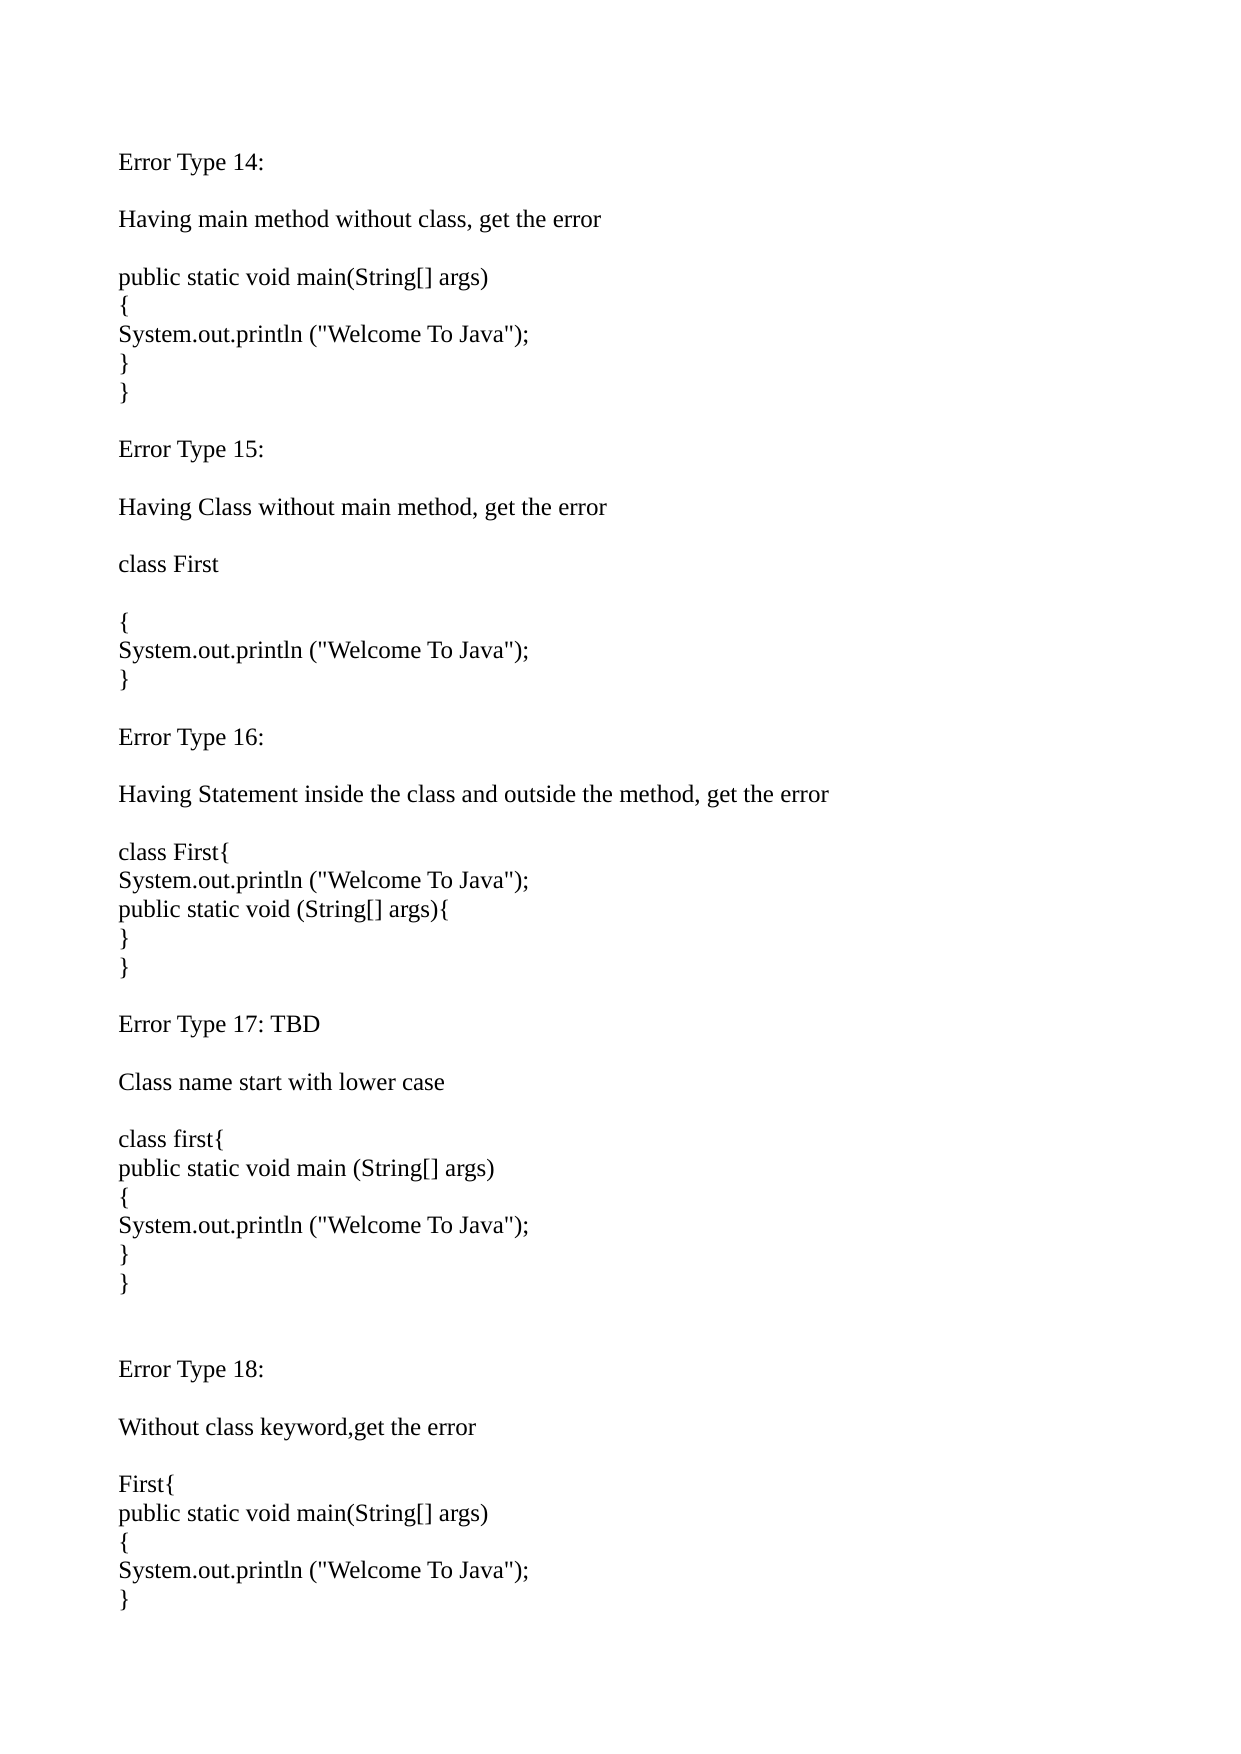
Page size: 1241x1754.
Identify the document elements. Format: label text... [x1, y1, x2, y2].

text { [118, 291, 1122, 319]
text Error Type 17: TBD [118, 1009, 1122, 1038]
text } [118, 1239, 1122, 1268]
text public static void main (String[] args) [118, 1153, 1122, 1182]
text System.out.println ("Welcome To Java"); [118, 1211, 1122, 1239]
text { [118, 1182, 1122, 1211]
text Error Type 15: [118, 434, 1122, 463]
text Error Type 16: [118, 722, 1122, 751]
text First{ [118, 1469, 1122, 1498]
text public static void main(String[] args) [118, 262, 1122, 291]
text { [118, 1527, 1122, 1556]
text Having main method without class, get the error [118, 204, 1122, 233]
text System.out.println ("Welcome To Java"); [118, 319, 1122, 348]
text class first{ [118, 1124, 1122, 1153]
text Error Type 18: [118, 1354, 1122, 1383]
text Having Class without main method, get the error [118, 492, 1122, 521]
text } [118, 664, 1122, 693]
text Having Statement inside the class and outside the method, get the error [118, 779, 1122, 808]
text } [118, 1268, 1122, 1297]
text } [118, 1584, 1122, 1613]
text } [118, 923, 1122, 952]
text System.out.println ("Welcome To Java"); [118, 866, 1122, 894]
text public static void (String[] args){ [118, 894, 1122, 923]
text Without class keyword,get the error [118, 1412, 1122, 1441]
text class First{ [118, 837, 1122, 866]
text } [118, 348, 1122, 377]
text } [118, 377, 1122, 406]
text } [118, 952, 1122, 981]
text System.out.println ("Welcome To Java"); [118, 636, 1122, 664]
text public static void main(String[] args) [118, 1498, 1122, 1527]
text Error Type 14: [118, 147, 1122, 176]
text Class name start with lower case [118, 1067, 1122, 1096]
text { [118, 607, 1122, 636]
text System.out.println ("Welcome To Java"); [118, 1556, 1122, 1584]
text class First [118, 549, 1122, 578]
